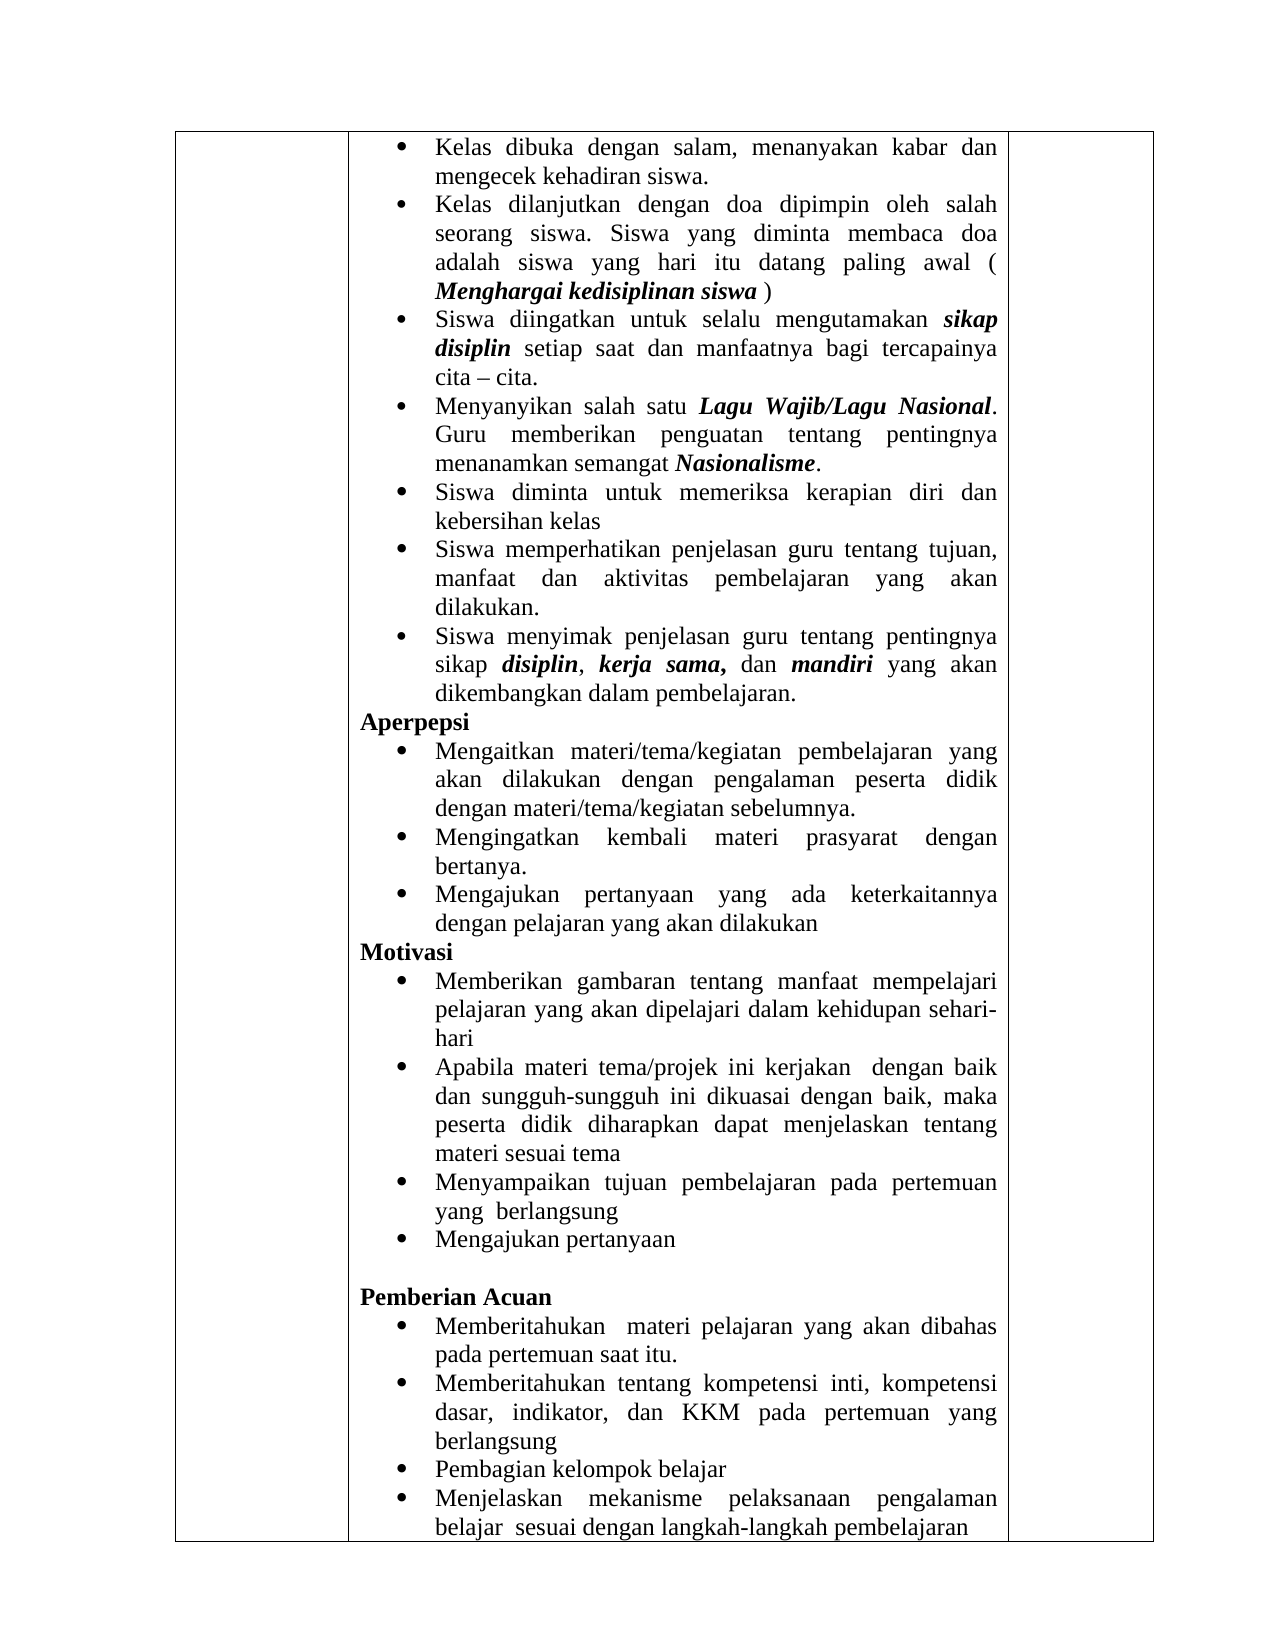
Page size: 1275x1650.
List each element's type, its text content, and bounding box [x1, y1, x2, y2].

table_cell [176, 132, 348, 1541]
table_cell Guru Orientasi Kelas dibuka dengan salam, menanyakan kabar dan mengecek kehadiran siswa. Kelas dilanjutkan dengan doa dipimpin oleh salah seorang siswa. Siswa yang diminta membaca doa adalah siswa yang hari itu datang paling awal ( Menghargai kedisiplinan siswa ) Siswa diingatkan untuk selalu mengutamakan sikap disiplin setiap saat dan manfaatnya bagi tercapainya cita – cita. Menyanyikan salah satu Lagu Wajib/Lagu Nasional. Guru memberikan penguatan tentang pentingnya menanamkan semangat Nasionalisme. Siswa diminta untuk memeriksa kerapian diri dan kebersihan kelas Siswa memperhatikan penjelasan guru tentang tujuan, manfaat dan aktivitas pembelajaran yang akan dilakukan. Siswa menyimak penjelasan guru tentang pentingnya sikap disiplin, kerja sama, dan mandiri yang akan dikembangkan dalam pembelajaran. Aperpepsi Mengaitkan materi/tema/kegiatan pembelajaran yang akan dilakukan dengan pengalaman peserta didik dengan materi/tema/kegiatan sebelumnya. Mengingatkan kembali materi prasyarat dengan bertanya. Mengajukan pertanyaan yang ada keterkaitannya dengan pelajaran yang akan dilakukan Motivasi Memberikan gambaran tentang manfaat mempelajari pelajaran yang akan dipelajari dalam kehidupan sehari-hari Apabila materi tema/projek ini kerjakan dengan baik dan sungguh-sungguh ini dikuasai dengan baik, maka peserta didik diharapkan dapat menjelaskan tentang materi sesuai tema Menyampaikan tujuan pembelajaran pada pertemuan yang berlangsung Mengajukan pertanyaan Pemberian Acuan Memberitahukan materi pelajaran yang akan dibahas pada pertemuan saat itu. Memberitahukan tentang kompetensi inti, kompetensi dasar, indikator, dan KKM pada pertemuan yang berlangsung Pembagian kelompok belajar Menjelaskan mekanisme pelaksanaan pengalaman belajar sesuai dengan langkah-langkah pembelajaran [349, 132, 1008, 1541]
table_cell [1009, 132, 1153, 1541]
